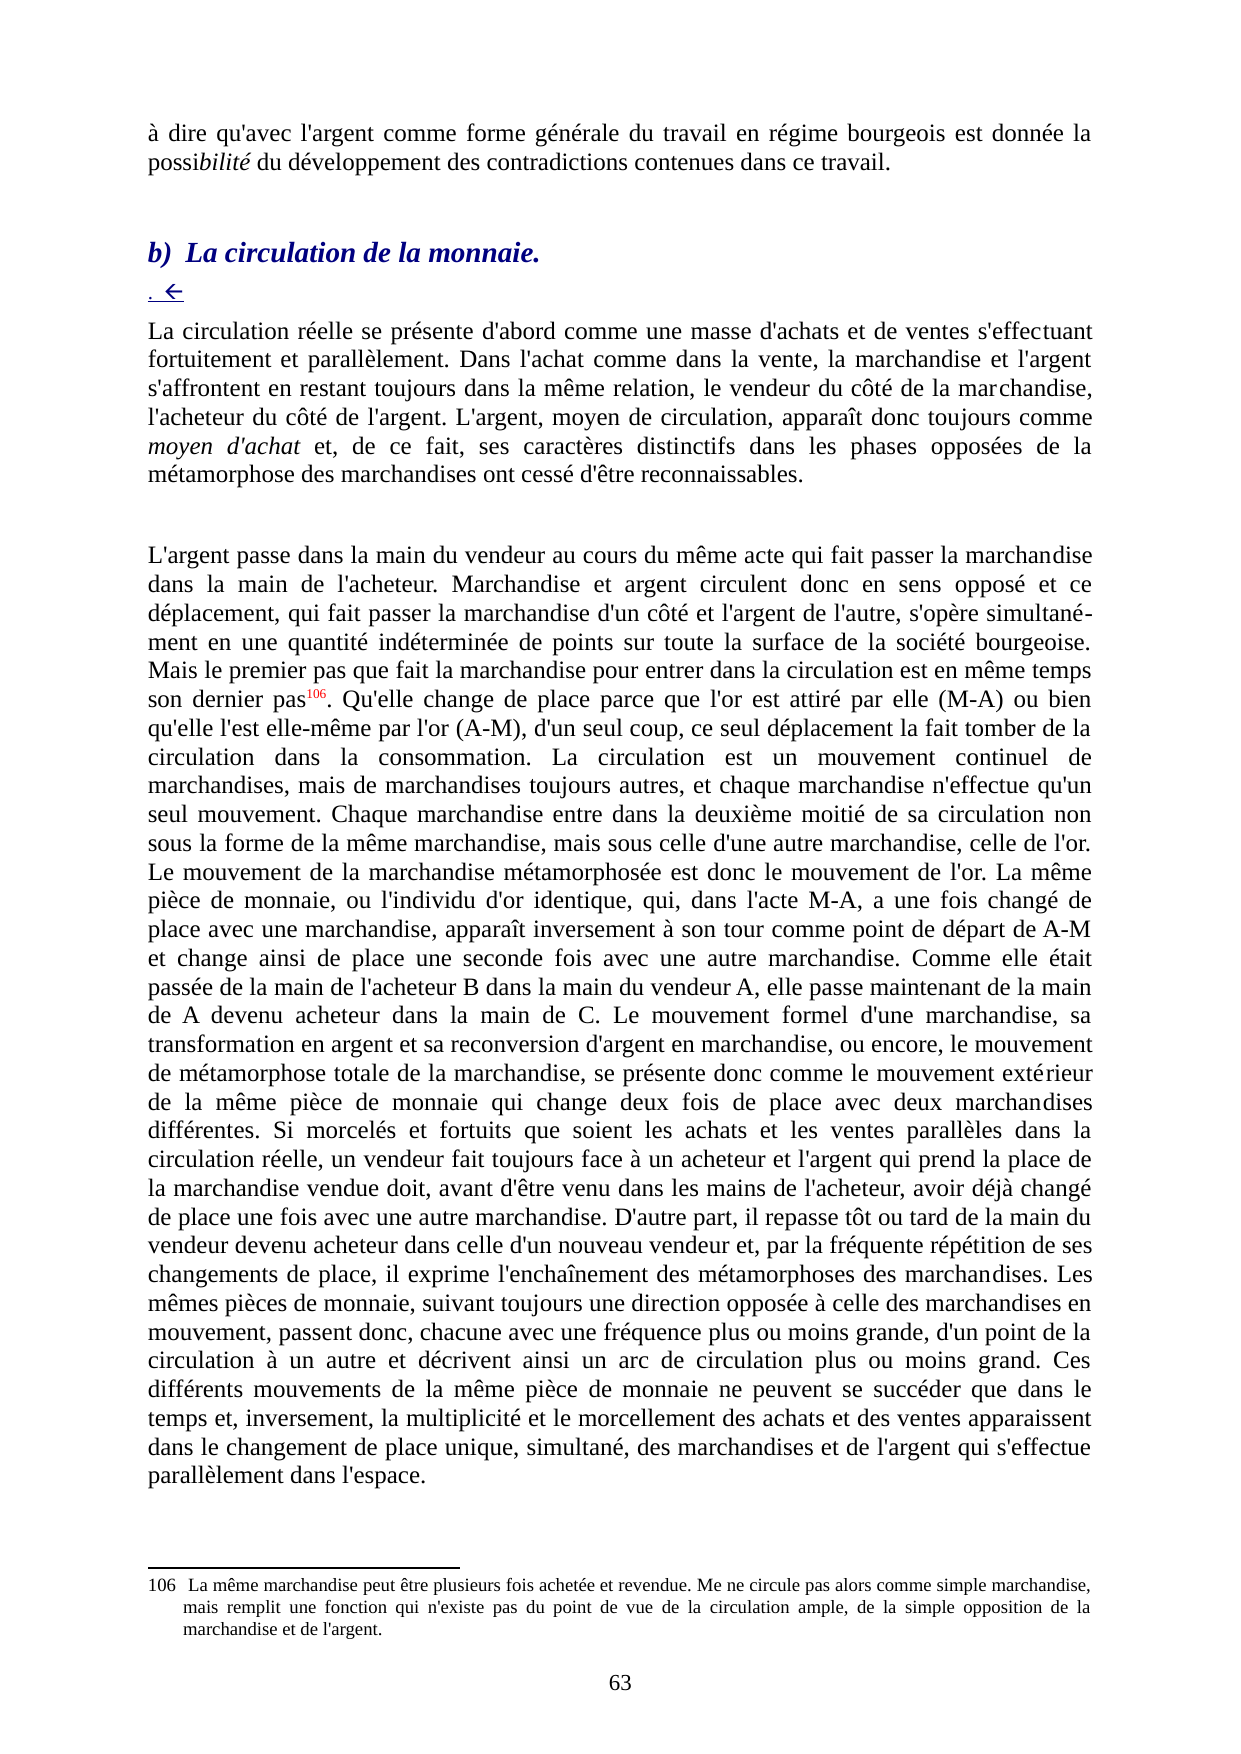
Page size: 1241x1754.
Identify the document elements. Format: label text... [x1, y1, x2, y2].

text à dire qu'avec l'argent comme forme générale du travail en régime bourgeois est donnée la possibilité du développement des contradictions contenues dans ce travail. [148, 118, 1093, 176]
text b) La circulation de la monnaie. [148, 235, 1093, 268]
text L'argent passe dans la main du vendeur au cours du même acte qui fait passer la marchan­dise dans la main de l'acheteur. Marchandise et argent circulent donc en sens opposé et ce déplacement, qui fait passer la marchandise d'un côté et l'argent de l'autre, s'opère simultané­ment en une quantité indéterminée de points sur toute la surface de la société bourgeoise. Mais le premier pas que fait la marchandise pour entrer dans la circulation est en même temps son dernier pas. Qu'elle change de place parce que l'or est attiré par elle (M-A) ou bien qu'elle l'est elle-même par l'or (A-M), d'un seul coup, ce seul déplacement la fait tomber de la circulation dans la consommation. La circulation est un mouvement continuel de marchandises, mais de marchandises toujours autres, et chaque marchandise n'effectue qu'un seul mouvement. Chaque marchandise entre dans la deuxième moitié de sa circulation non sous la forme de la même marchandise, mais sous celle d'une autre marchandise, celle de l'or. Le mouvement de la marchandise métamorphosée est donc le mouvement de l'or. La même pièce de monnaie, ou l'individu d'or identique, qui, dans l'acte M-A, a une fois changé de place avec une marchandise, apparaît inversement à son tour comme point de départ de A-M et change ainsi de place une seconde fois avec une autre marchandise. Comme elle était passée de la main de l'acheteur B dans la main du vendeur A, elle passe maintenant de la main de A devenu acheteur dans la main de C. Le mouvement formel d'une marchandise, sa transformation en argent et sa reconversion d'argent en marchandise, ou encore, le mouve­ment de métamorphose totale de la marchandise, se présente donc comme le mouvement exté­rieur de la même pièce de monnaie qui change deux fois de place avec deux marchan­dises différentes. Si morcelés et fortuits que soient les achats et les ventes parallèles dans la circulation réelle, un vendeur fait toujours face à un acheteur et l'argent qui prend la place de la marchandise vendue doit, avant d'être venu dans les mains de l'acheteur, avoir déjà changé de place une fois avec une autre marchandise. D'autre part, il repasse tôt ou tard de la main du vendeur devenu acheteur dans celle d'un nouveau vendeur et, par la fréquente répétition de ses changements de place, il exprime l'enchaînement des métamorphoses des marchan­dises. Les mêmes pièces de monnaie, suivant toujours une direction opposée à celle des marchandises en mouvement, passent donc, chacune avec une fréquence plus ou moins grande, d'un point de la circulation à un autre et décrivent ainsi un arc de circulation plus ou moins grand. Ces différents mouvements de la même pièce de monnaie ne peuvent se succéder que dans le temps et, inversement, la multiplicité et le morcellement des achats et des ventes apparaissent dans le changement de place unique, simultané, des marchandises et de l'argent qui s'effectue parallèlement dans l'espace. [148, 541, 1093, 1489]
text La même marchandise peut être plusieurs fois achetée et revendue. Me ne circule pas alors comme simple marchandise, mais remplit une fonction qui n'existe pas du point de vue de la circulation ample, de la simple opposition de la marchandise et de l'argent. [148, 1574, 1093, 1639]
text .  [148, 280, 1093, 304]
text La circulation réelle se présente d'abord comme une masse d'achats et de ventes s'effec­tuant fortuitement et parallèlement. Dans l'achat comme dans la vente, la marchandise et l'argent s'affrontent en restant toujours dans la même relation, le vendeur du côté de la mar­chandise, l'acheteur du côté de l'argent. L'argent, moyen de circulation, apparaît donc tou­jours comme moyen d'achat et, de ce fait, ses caractères distinctifs dans les phases opposées de la métamorphose des marchandises ont cessé d'être reconnaissables. [148, 316, 1093, 488]
